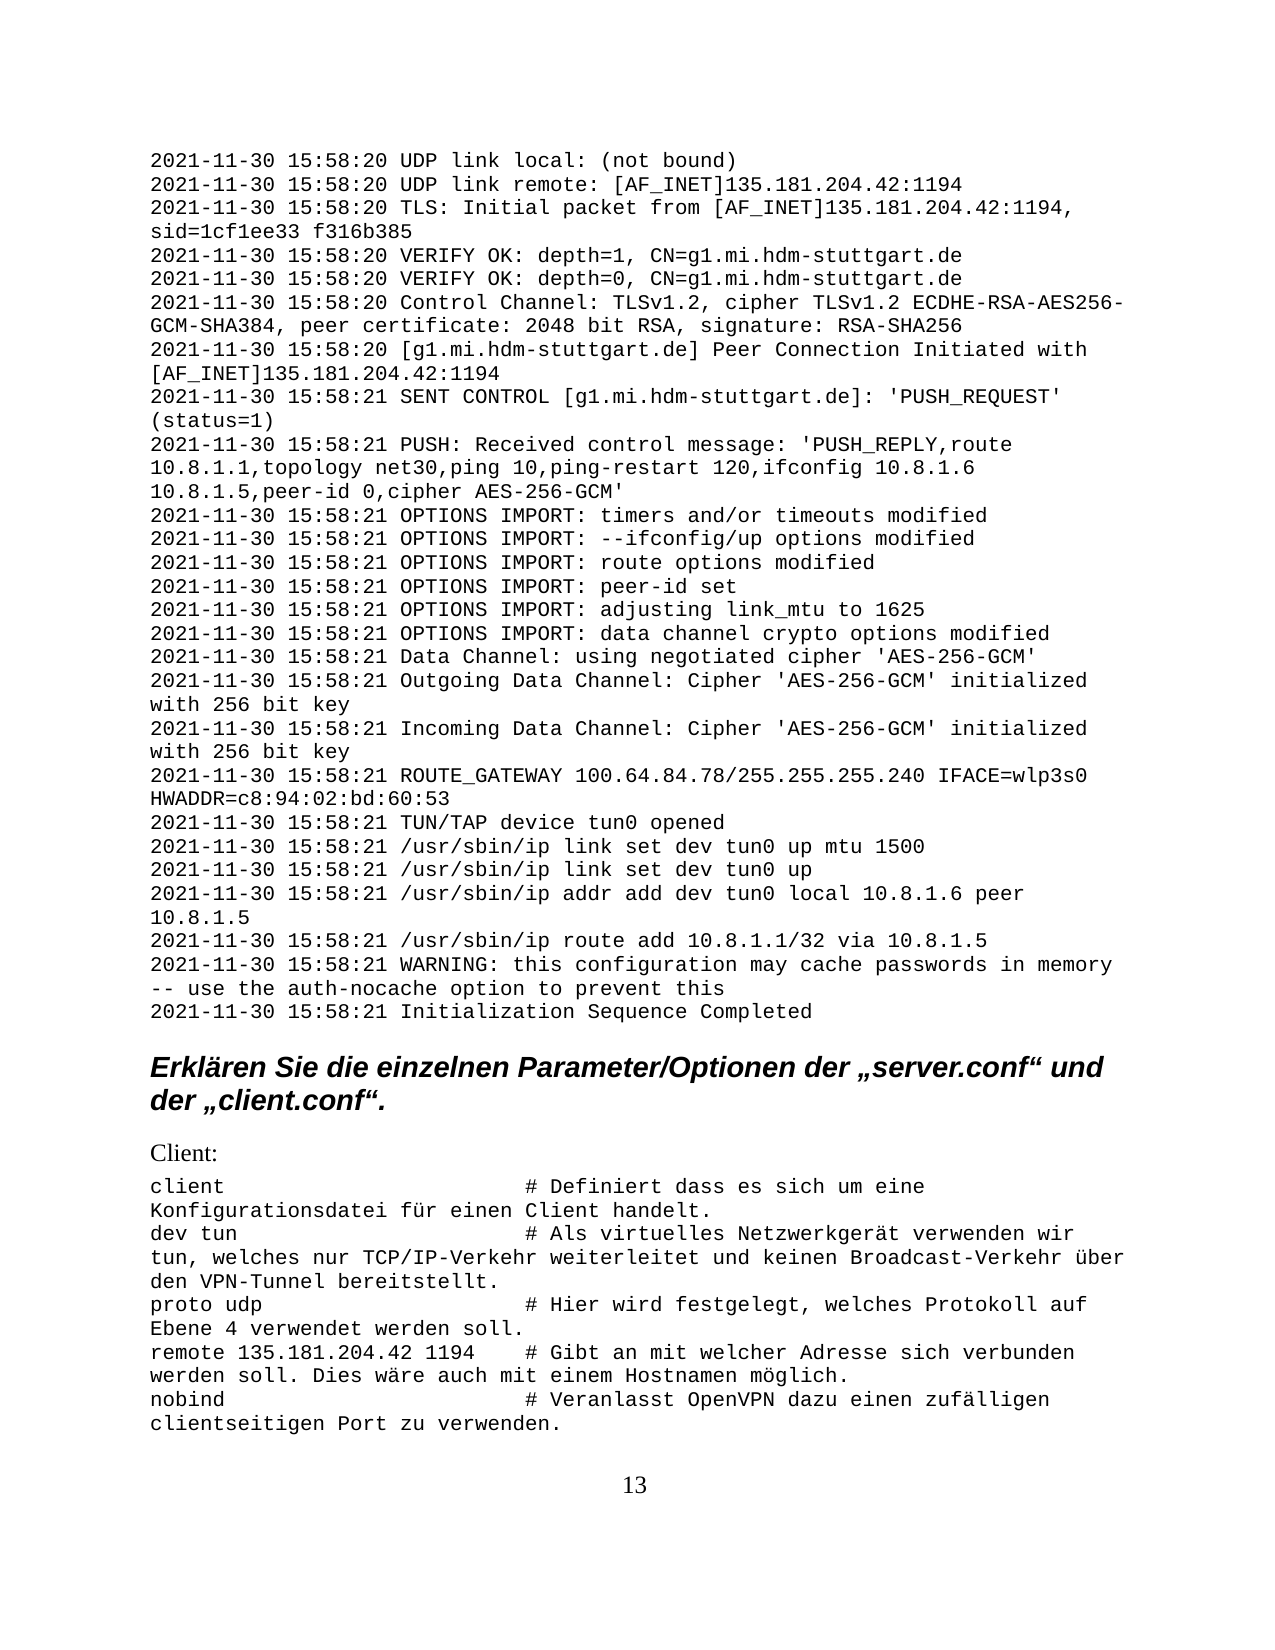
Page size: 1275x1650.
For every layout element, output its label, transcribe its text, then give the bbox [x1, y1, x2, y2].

text 2021-11-30 15:58:21 SENT CONTROL [g1.mi.hdm-stuttgart.de]: 'PUSH_REQUEST' (status=1) [150, 386, 1125, 434]
text Client: [150, 1138, 1125, 1167]
text 2021-11-30 15:58:21 Initialization Sequence Completed [150, 1001, 1125, 1025]
text 2021-11-30 15:58:21 OPTIONS IMPORT: route options modified [150, 552, 1125, 576]
text nobind # Veranlasst OpenVPN dazu einen zufälligen clientseitigen Port zu verwenden. [150, 1389, 1125, 1436]
text 2021-11-30 15:58:21 /usr/sbin/ip addr add dev tun0 local 10.8.1.6 peer 10.8.1.5 [150, 883, 1125, 930]
text 2021-11-30 15:58:20 UDP link local: (not bound) [150, 150, 1125, 174]
text 2021-11-30 15:58:21 TUN/TAP device tun0 opened [150, 812, 1125, 836]
text 2021-11-30 15:58:20 VERIFY OK: depth=0, CN=g1.mi.hdm-stuttgart.de [150, 268, 1125, 292]
text 2021-11-30 15:58:21 /usr/sbin/ip route add 10.8.1.1/32 via 10.8.1.5 [150, 930, 1125, 954]
text 2021-11-30 15:58:21 /usr/sbin/ip link set dev tun0 up [150, 859, 1125, 883]
text remote 135.181.204.42 1194 # Gibt an mit welcher Adresse sich verbunden werden soll. Dies wäre auch mit einem Hostnamen möglich. [150, 1342, 1125, 1389]
text 2021-11-30 15:58:21 OPTIONS IMPORT: --ifconfig/up options modified [150, 528, 1125, 552]
subtitle Erklären Sie die einzelnen Parameter/Optionen der „server.conf“ und der „client.conf“. [150, 1050, 1125, 1117]
text 2021-11-30 15:58:20 [g1.mi.hdm-stuttgart.de] Peer Connection Initiated with [AF_INET]135.181.204.42:1194 [150, 339, 1125, 386]
text 2021-11-30 15:58:20 Control Channel: TLSv1.2, cipher TLSv1.2 ECDHE-RSA-AES256-GCM-SHA384, peer certificate: 2048 bit RSA, signature: RSA-SHA256 [150, 292, 1125, 339]
text 2021-11-30 15:58:21 Incoming Data Channel: Cipher 'AES-256-GCM' initialized with 256 bit key [150, 717, 1125, 765]
text 2021-11-30 15:58:20 UDP link remote: [AF_INET]135.181.204.42:1194 [150, 174, 1125, 197]
text 2021-11-30 15:58:21 WARNING: this configuration may cache passwords in memory -- use the auth-nocache option to prevent this [150, 954, 1125, 1001]
text 2021-11-30 15:58:20 VERIFY OK: depth=1, CN=g1.mi.hdm-stuttgart.de [150, 244, 1125, 268]
text 2021-11-30 15:58:21 OPTIONS IMPORT: timers and/or timeouts modified [150, 505, 1125, 528]
text 2021-11-30 15:58:20 TLS: Initial packet from [AF_INET]135.181.204.42:1194, sid=1cf1ee33 f316b385 [150, 197, 1125, 244]
text 2021-11-30 15:58:21 OPTIONS IMPORT: adjusting link_mtu to 1625 [150, 599, 1125, 623]
text proto udp # Hier wird festgelegt, welches Protokoll auf Ebene 4 verwendet werden soll. [150, 1294, 1125, 1342]
text client # Definiert dass es sich um eine Konfigurationsdatei für einen Client handelt. [150, 1176, 1125, 1223]
text 2021-11-30 15:58:21 Data Channel: using negotiated cipher 'AES-256-GCM' [150, 647, 1125, 670]
text 2021-11-30 15:58:21 OPTIONS IMPORT: peer-id set [150, 576, 1125, 599]
text 2021-11-30 15:58:21 PUSH: Received control message: 'PUSH_REPLY,route 10.8.1.1,topology net30,ping 10,ping-restart 120,ifconfig 10.8.1.6 10.8.1.5,peer-id 0,cipher AES-256-GCM' [150, 434, 1125, 505]
text 2021-11-30 15:58:21 ROUTE_GATEWAY 100.64.84.78/255.255.255.240 IFACE=wlp3s0 HWADDR=c8:94:02:bd:60:53 [150, 765, 1125, 812]
text 2021-11-30 15:58:21 Outgoing Data Channel: Cipher 'AES-256-GCM' initialized with 256 bit key [150, 670, 1125, 717]
text dev tun # Als virtuelles Netzwerkgerät verwenden wir tun, welches nur TCP/IP-Verkehr weiterleitet und keinen Broadcast-Verkehr über den VPN-Tunnel bereitstellt. [150, 1223, 1125, 1294]
text 2021-11-30 15:58:21 OPTIONS IMPORT: data channel crypto options modified [150, 623, 1125, 647]
text 2021-11-30 15:58:21 /usr/sbin/ip link set dev tun0 up mtu 1500 [150, 836, 1125, 859]
